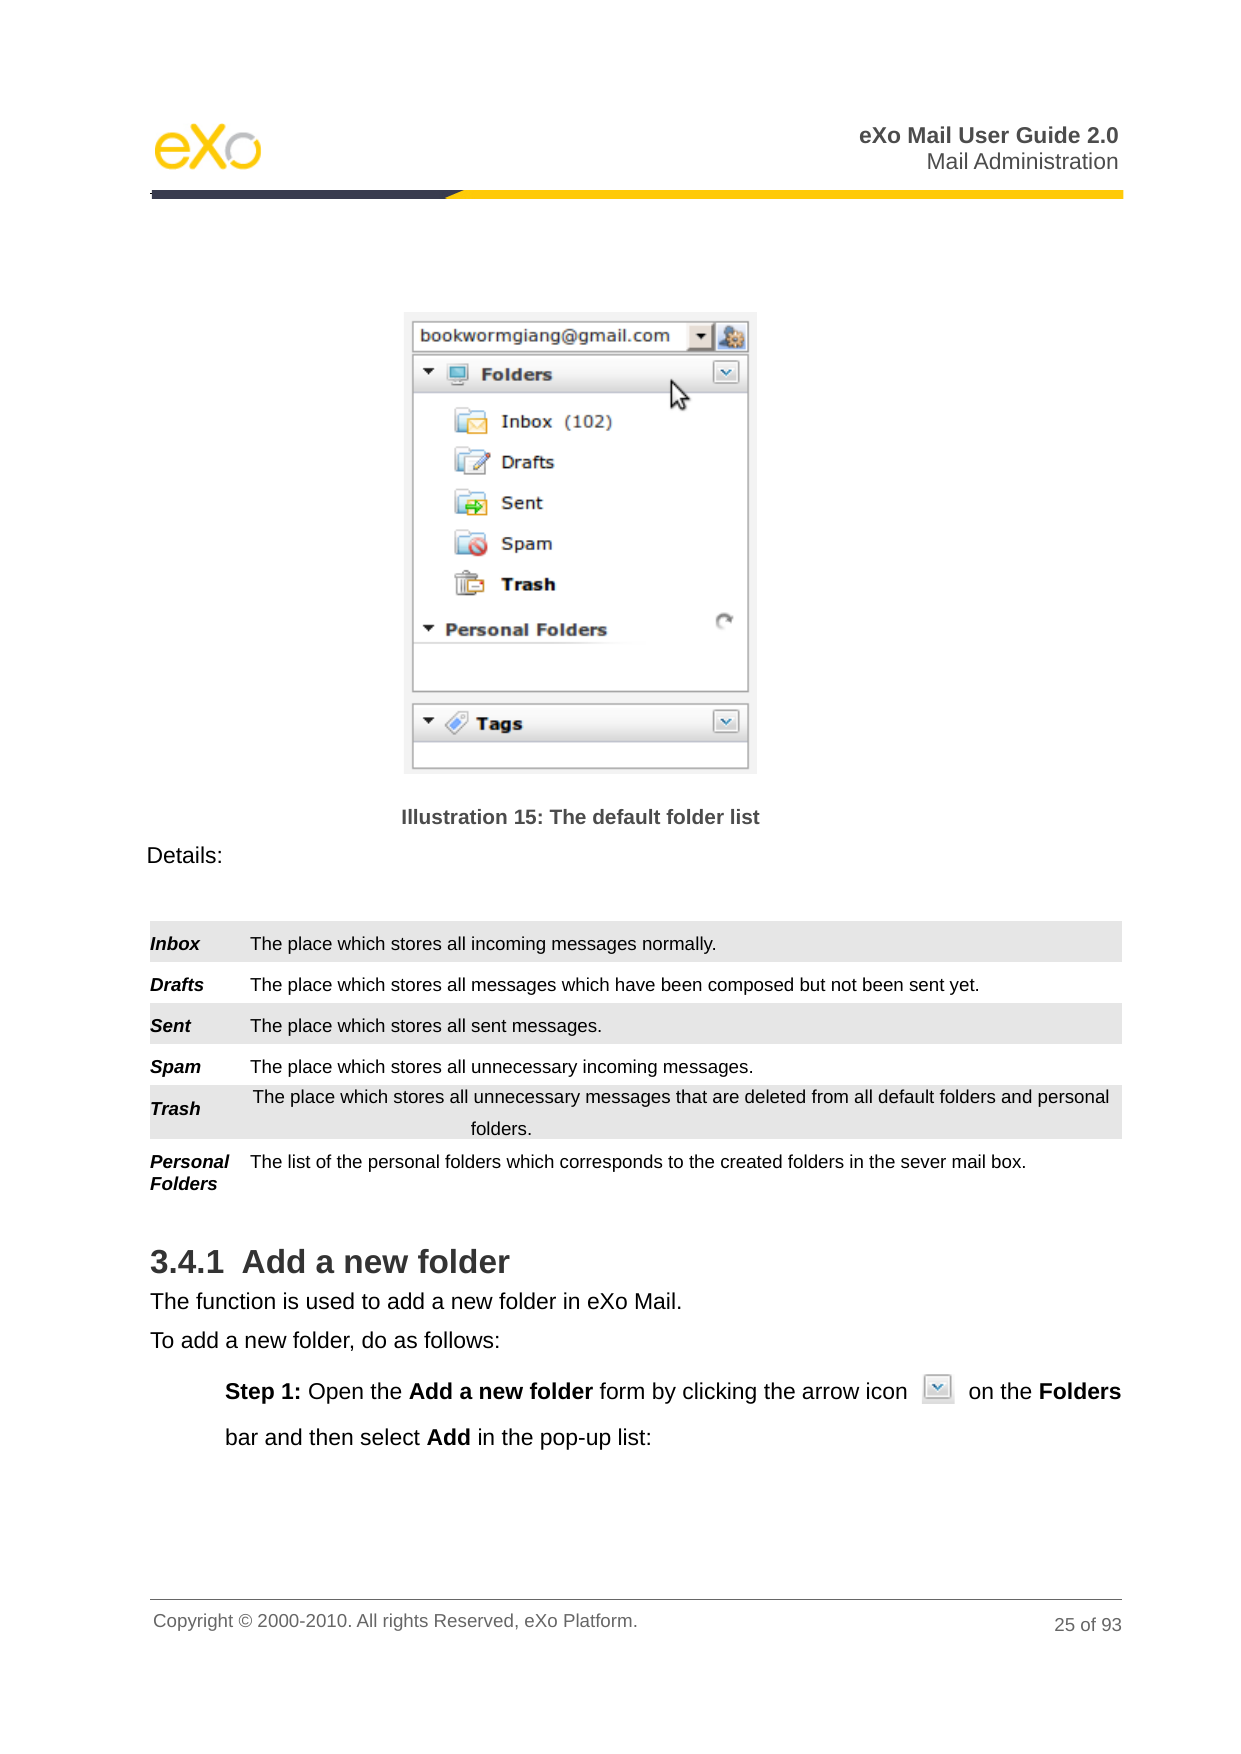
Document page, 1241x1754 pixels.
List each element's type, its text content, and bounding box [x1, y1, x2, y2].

list Step 1: Open the Add a new folder form by clicking the arrow icon on the Folders bar and then select Add in the pop-up list: [187, 1367, 1122, 1451]
picture [403, 312, 757, 774]
table_header Inbox [150, 921, 250, 962]
table_cell The place which stores all unnecessary incoming messages. [250, 1044, 1122, 1085]
text Details: [76, 223, 1122, 869]
table_cell The place which stores all sent messages. [250, 1003, 1122, 1044]
table_header The place which stores all incoming messages normally. [250, 921, 1122, 962]
table_cell The place which stores all unnecessary messages that are deleted from all default folders and personal folders. [250, 1085, 1122, 1139]
picture [921, 1374, 955, 1404]
table_cell The place which stores all messages which have been composed but not been sent yet. [250, 962, 1122, 1003]
table_cell Personal Folders [150, 1139, 250, 1202]
text To add a new folder, do as follows: [150, 1327, 1122, 1353]
table_cell Sent [150, 1003, 250, 1044]
table_cell Drafts [150, 962, 250, 1003]
table_cell Spam [150, 1044, 250, 1085]
text Illustration 15: The default folder list [253, 305, 908, 829]
text The function is used to add a new folder in eXo Mail. [150, 1288, 1122, 1314]
picture [155, 123, 262, 170]
subtitle Add a new folder [150, 1242, 1122, 1280]
table_cell The list of the personal folders which corresponds to the created folders in the sever mail box. [250, 1139, 1122, 1202]
table_cell Trash [150, 1085, 250, 1139]
picture [151, 190, 1124, 199]
